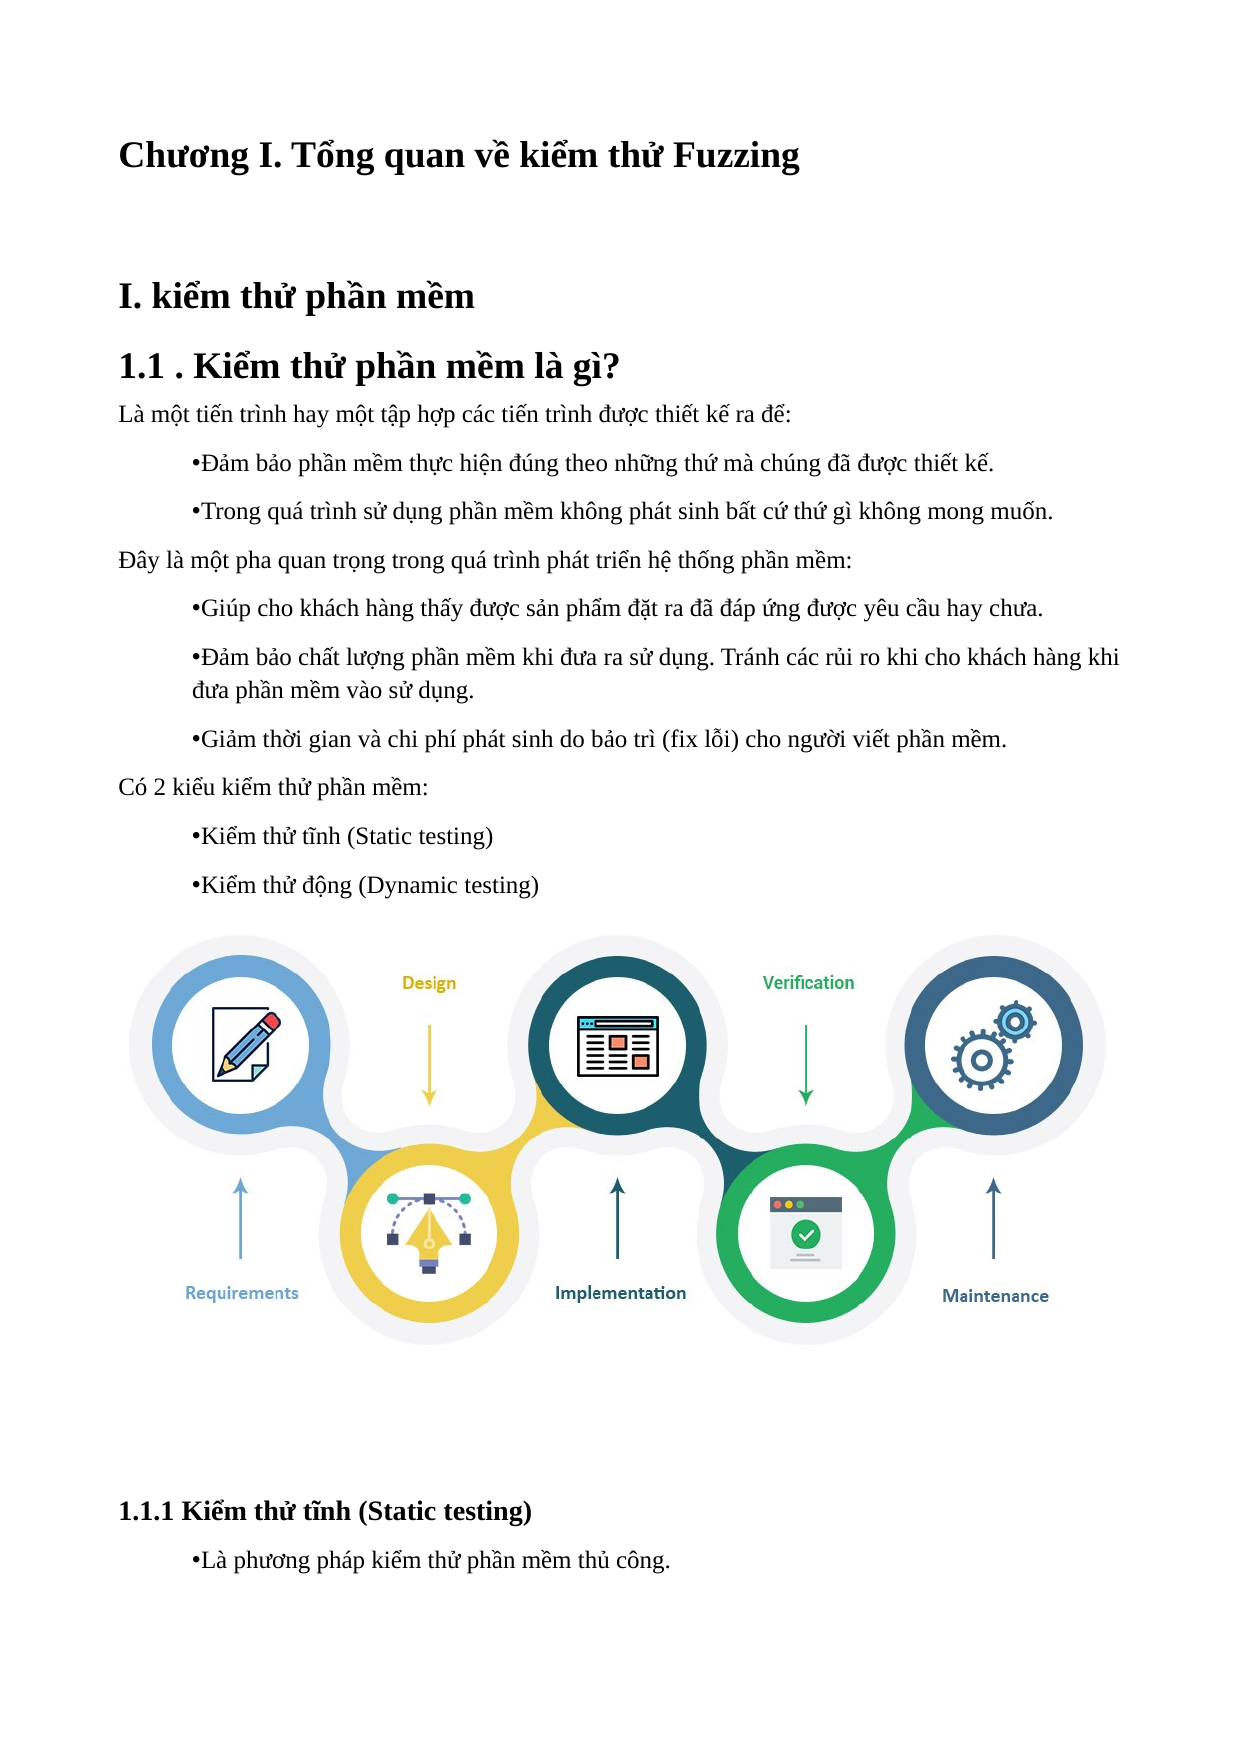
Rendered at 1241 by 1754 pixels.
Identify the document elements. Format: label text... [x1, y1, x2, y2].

list Là phương pháp kiểm thử phần mềm thủ công. [118, 1545, 1122, 1574]
list Giúp cho khách hàng thấy được sản phẩm đặt ra đã đáp ứng được yêu cầu hay chưa. [118, 593, 1122, 622]
subtitle 1.1 . Kiểm thử phần mềm là gì? [118, 343, 1122, 386]
list Đảm bảo phần mềm thực hiện đúng theo những thứ mà chúng đã được thiết kế. [118, 448, 1122, 476]
list Giảm thời gian và chi phí phát sinh do bảo trì (fix lỗi) cho người viết phần mềm. [118, 724, 1122, 753]
list Đảm bảo chất lượng phần mềm khi đưa ra sử dụng. Tránh các rủi ro khi cho khách hàng khi đưa phần mềm vào sử dụng. [118, 642, 1122, 704]
subtitle 1.1.1 Kiểm thử tĩnh (Static testing) [118, 1494, 1122, 1526]
list Kiểm thử động (Dynamic testing) [118, 870, 1122, 898]
list Kiểm thử tĩnh (Static testing) [118, 821, 1122, 850]
list Trong quá trình sử dụng phần mềm không phát sinh bất cứ thứ gì không mong muốn. [118, 496, 1122, 525]
subtitle I. kiểm thử phần mềm [118, 273, 1122, 316]
text Đây là một pha quan trọng trong quá trình phát triển hệ thống phần mềm: [118, 545, 1122, 574]
text Là một tiến trình hay một tập hợp các tiến trình được thiết kế ra để: [118, 399, 1122, 428]
subtitle Chương I. Tổng quan về kiểm thử Fuzzing [118, 133, 1122, 176]
picture [118, 918, 1123, 1359]
text Có 2 kiểu kiểm thử phần mềm: [118, 772, 1122, 801]
